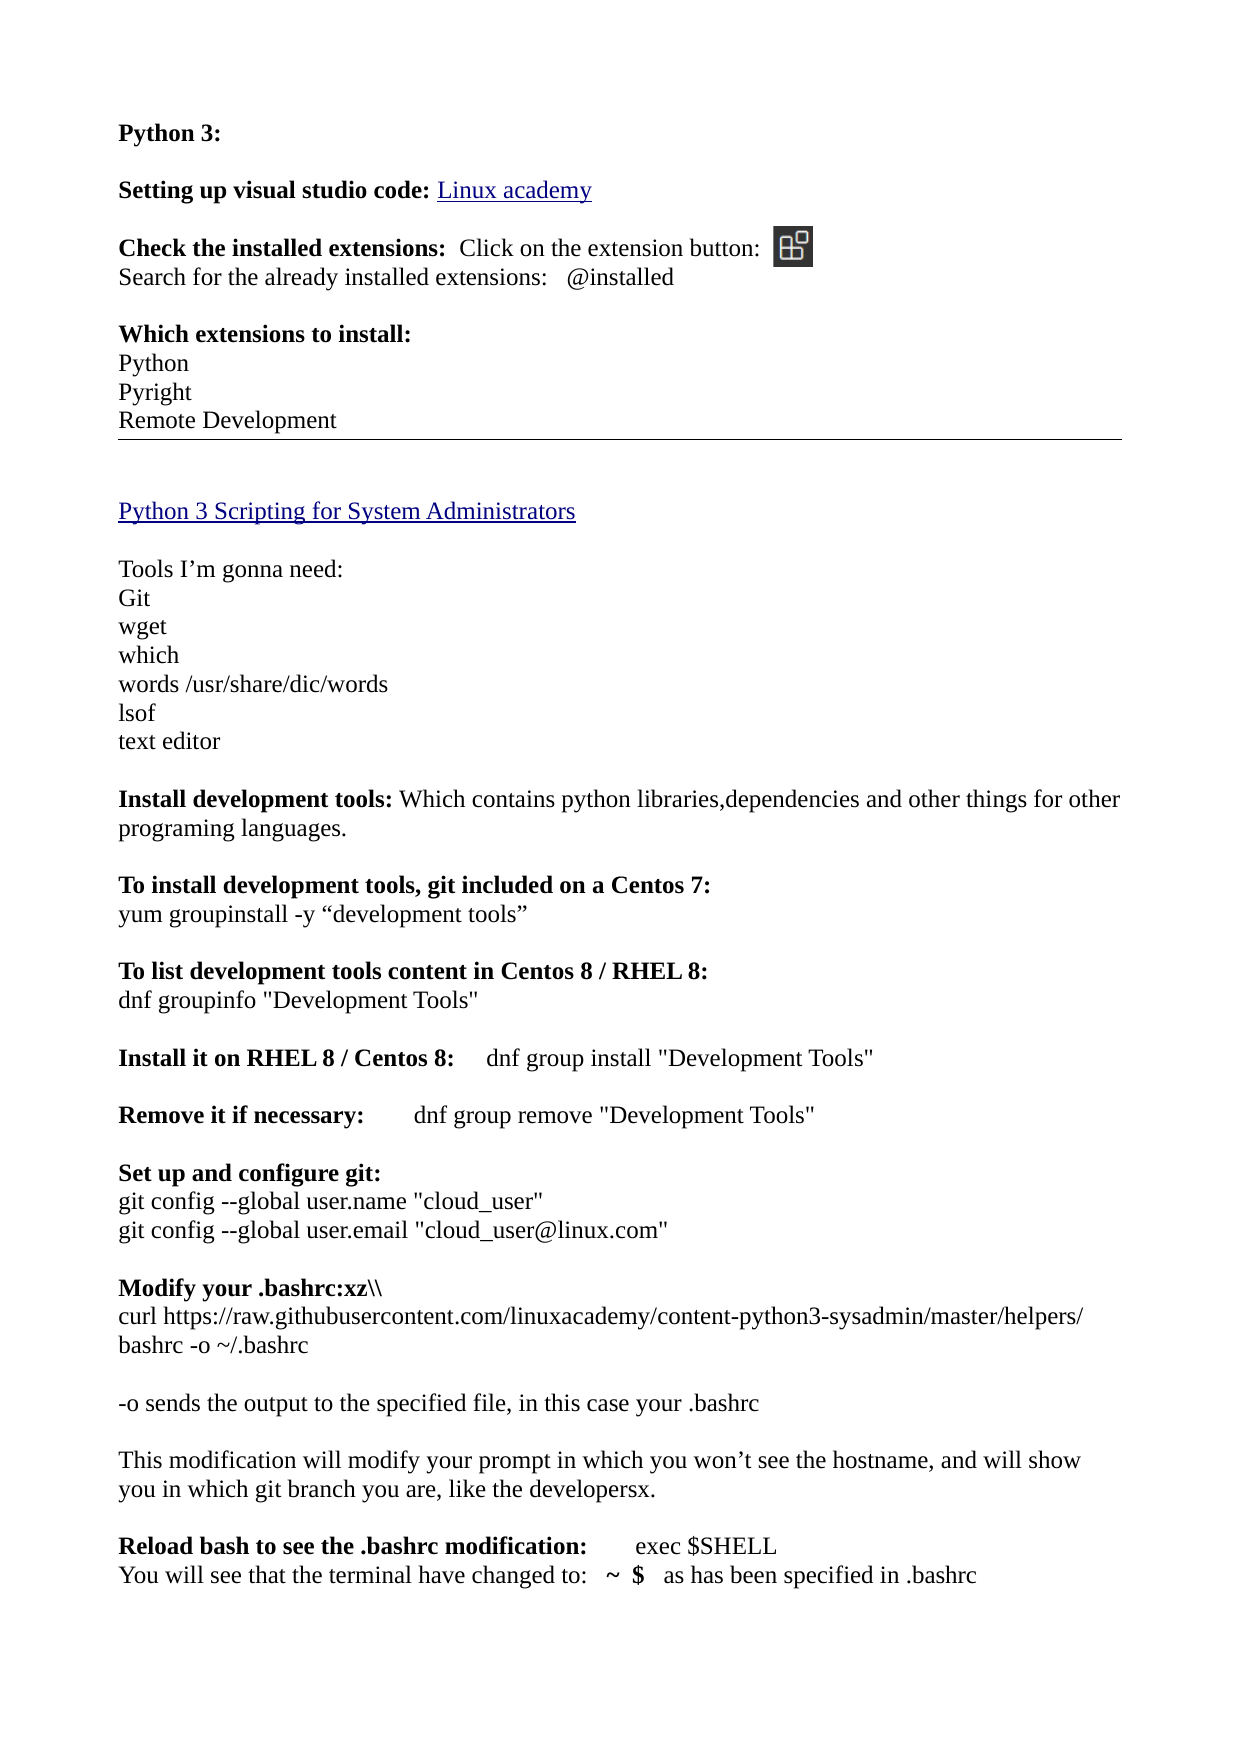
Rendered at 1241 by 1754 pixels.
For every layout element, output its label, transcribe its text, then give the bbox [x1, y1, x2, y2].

text Git [118, 583, 1122, 611]
text Reload bash to see the .bashrc modification: exec $SHELL [118, 1531, 1122, 1560]
text dnf groupinfo "Development Tools" [118, 985, 1122, 1014]
text git config --global user.name "cloud_user" [118, 1186, 1122, 1215]
text curl https://raw.githubusercontent.com/linuxacademy/content-python3-sysadmin/master/helpers/bashrc -o ~/.bashrc [118, 1301, 1122, 1359]
text [813, 233, 1122, 262]
text To list development tools content in Centos 8 / RHEL 8: [118, 956, 1122, 985]
text which [118, 640, 1122, 669]
text Python 3 Scripting for System Administrators [118, 496, 1122, 525]
text Which extensions to install: [118, 319, 1122, 348]
text Pyright [118, 377, 1122, 406]
text Modify your .bashrc:xz\\ [118, 1273, 1122, 1301]
text Search for the already installed extensions: @installed [118, 262, 1122, 291]
text words /usr/share/dic/words [118, 669, 1122, 698]
text This modification will modify your prompt in which you won’t see the hostname, and will show you in which git branch you are, like the developersx. [118, 1445, 1122, 1503]
text To install development tools, git included on a Centos 7: [118, 870, 1122, 899]
text Setting up visual studio code: Linux academy [118, 176, 1122, 204]
text yum groupinstall -y “development tools” [118, 899, 1122, 928]
picture [773, 226, 813, 267]
text Remove it if necessary: dnf group remove "Development Tools" [118, 1100, 1122, 1129]
text Python 3: [118, 118, 1122, 147]
text Install it on RHEL 8 / Centos 8: dnf group install "Development Tools" [118, 1043, 1122, 1071]
text Python [118, 348, 1122, 377]
text Check the installed extensions: Click on the extension button: [118, 233, 773, 262]
text Tools I’m gonna need: [118, 554, 1122, 583]
text wget [118, 611, 1122, 640]
text Set up and configure git: [118, 1158, 1122, 1186]
text Install development tools: Which contains python libraries,dependencies and other things for other programing languages. [118, 784, 1122, 841]
text lsof [118, 698, 1122, 726]
text text editor [118, 726, 1122, 755]
text -o sends the output to the specified file, in this case your .bashrc [118, 1388, 1122, 1416]
text git config --global user.email "cloud_user@linux.com" [118, 1215, 1122, 1244]
text Remote Development [118, 406, 1122, 439]
text You will see that the terminal have changed to: ~ $ as has been specified in .bashrc [118, 1560, 1122, 1589]
